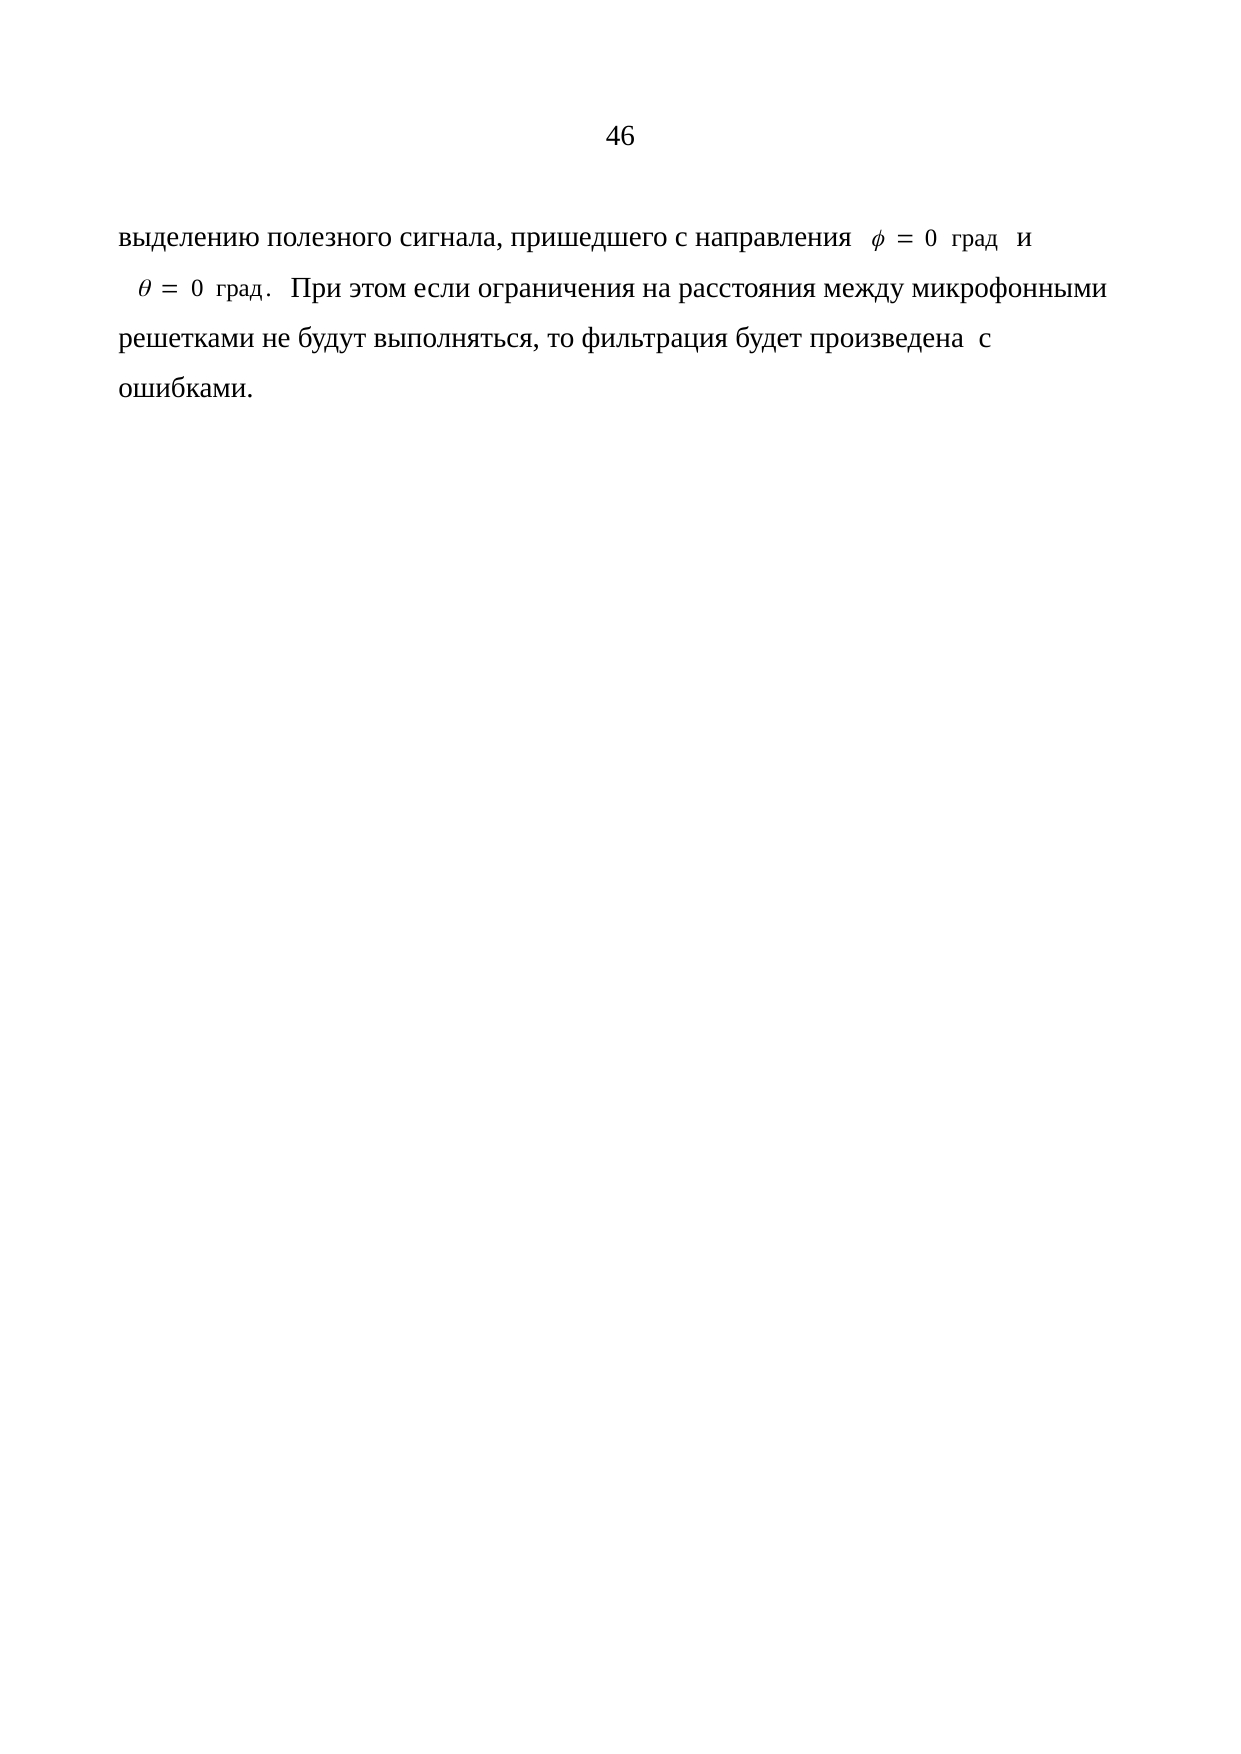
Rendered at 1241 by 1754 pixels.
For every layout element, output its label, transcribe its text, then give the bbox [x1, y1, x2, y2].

text Из рис. 9.5-9.8 видно, отклонение элемента МР не приводит к значительному ухудшению качества фильтрации. На каждом рисунке видно, что различие между данными микрофонными решетками незначительно. Можно сделать вывод о том, что отклонение элемента МР не приводит к ухудшению работы по выделению полезного сигнала, пришедшего с направленияи При этом если ограничения на расстояния между микрофонными решетками не будут выполняться, то фильтрация будет произведена с ошибками. [118, 219, 1122, 404]
